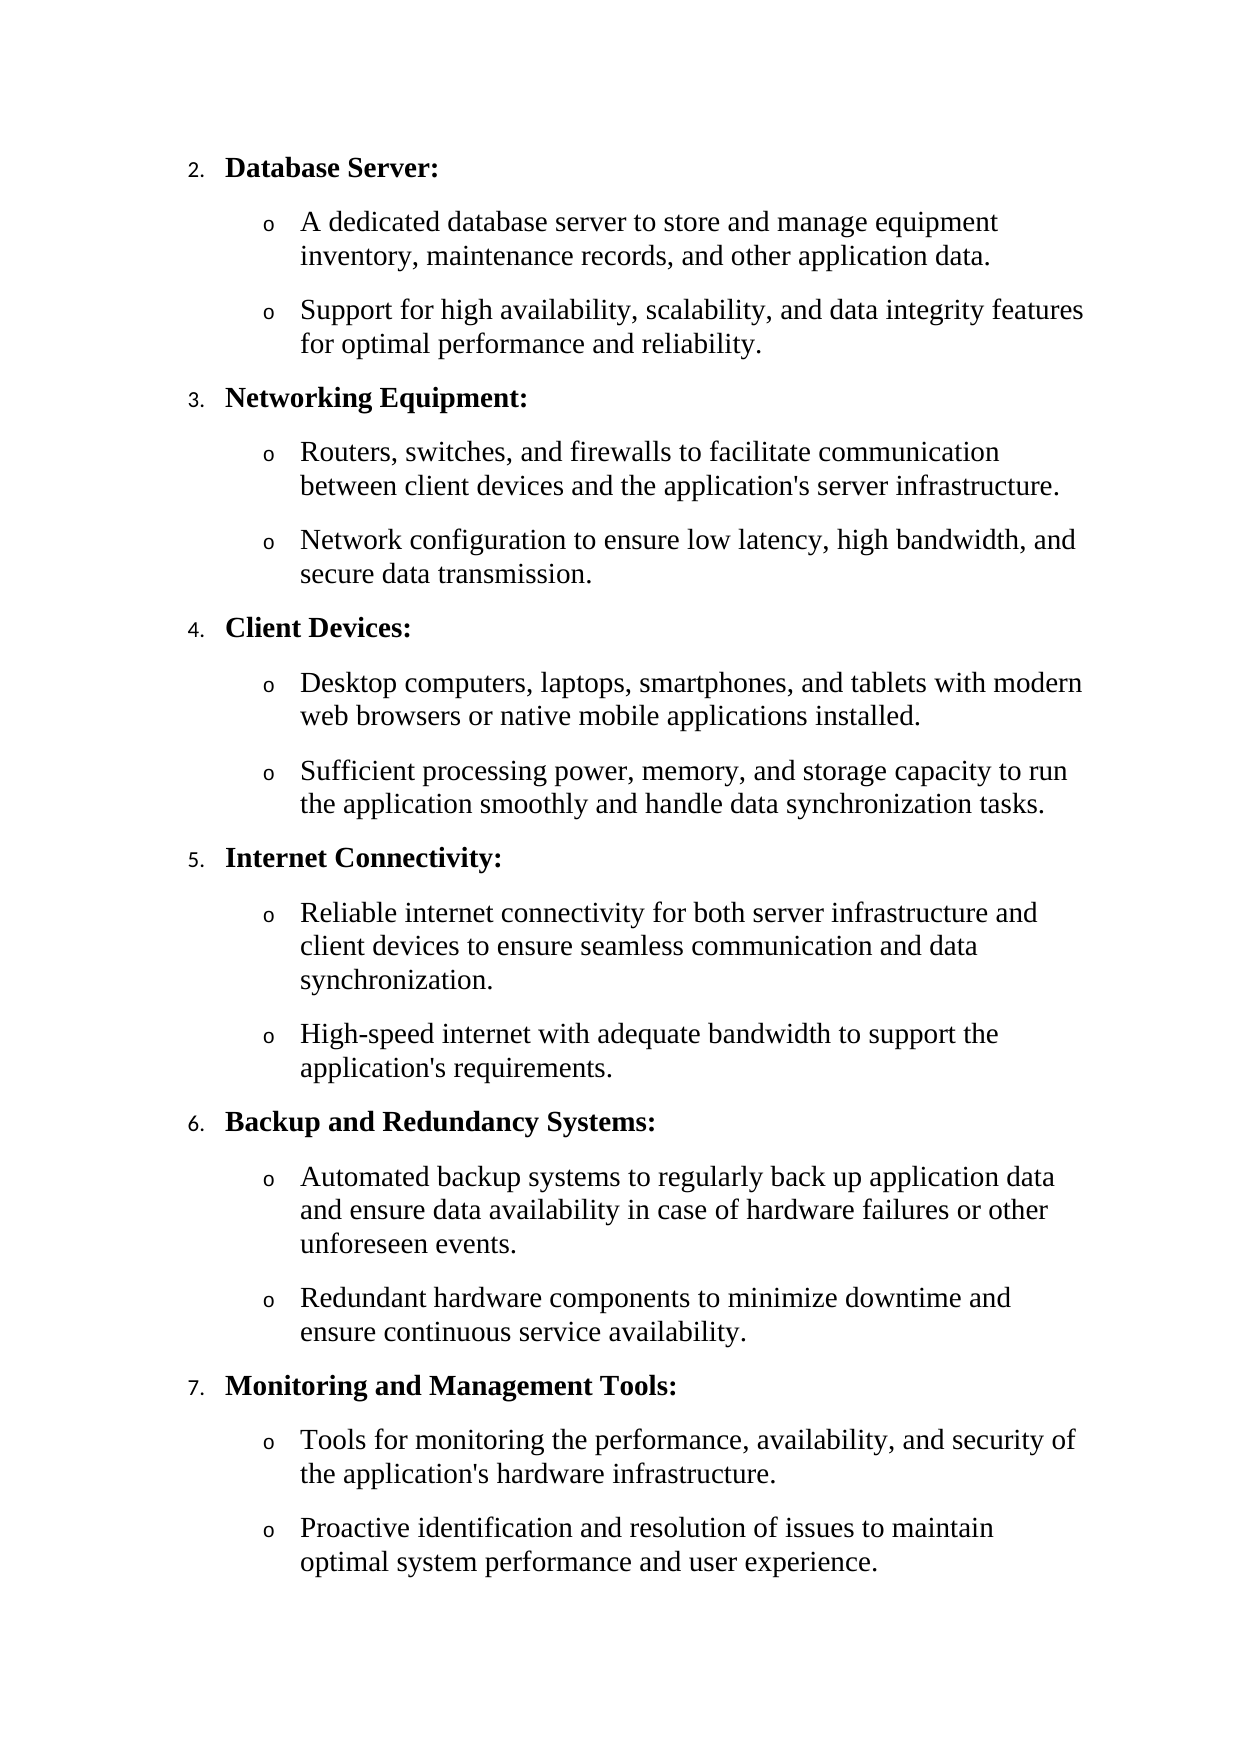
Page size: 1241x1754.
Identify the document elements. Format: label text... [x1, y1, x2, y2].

list Internet Connectivity: [187, 841, 1090, 874]
list A dedicated database server to store and manage equipment inventory, maintenance records, and other application data. [262, 204, 1090, 271]
list Monitoring and Management Tools: [187, 1368, 1090, 1402]
list Proactive identification and resolution of issues to maintain optimal system performance and user experience. [262, 1510, 1090, 1577]
list Networking Equipment: [187, 380, 1090, 414]
list Automated backup systems to regularly back up application data and ensure data availability in case of hardware failures or other unforeseen events. [262, 1159, 1090, 1259]
list Database Server: [187, 150, 1090, 183]
list Sufficient processing power, memory, and storage capacity to run the application smoothly and handle data synchronization tasks. [262, 753, 1090, 820]
list Client Devices: [187, 610, 1090, 644]
list High-speed internet with adequate bandwidth to support the application's requirements. [262, 1016, 1090, 1083]
list Redundant hardware components to minimize downtime and ensure continuous service availability. [262, 1280, 1090, 1347]
list Desktop computers, laptops, smartphones, and tablets with modern web browsers or native mobile applications installed. [262, 665, 1090, 732]
list Reliable internet connectivity for both server infrastructure and client devices to ensure seamless communication and data synchronization. [262, 895, 1090, 996]
list Network configuration to ensure low latency, high bandwidth, and secure data transmission. [262, 522, 1090, 589]
list Routers, switches, and firewalls to facilitate communication between client devices and the application's server infrastructure. [262, 434, 1090, 502]
list Support for high availability, scalability, and data integrity features for optimal performance and reliability. [262, 292, 1090, 359]
list Tools for monitoring the performance, availability, and security of the application's hardware infrastructure. [262, 1422, 1090, 1489]
list Backup and Redundancy Systems: [187, 1104, 1090, 1138]
